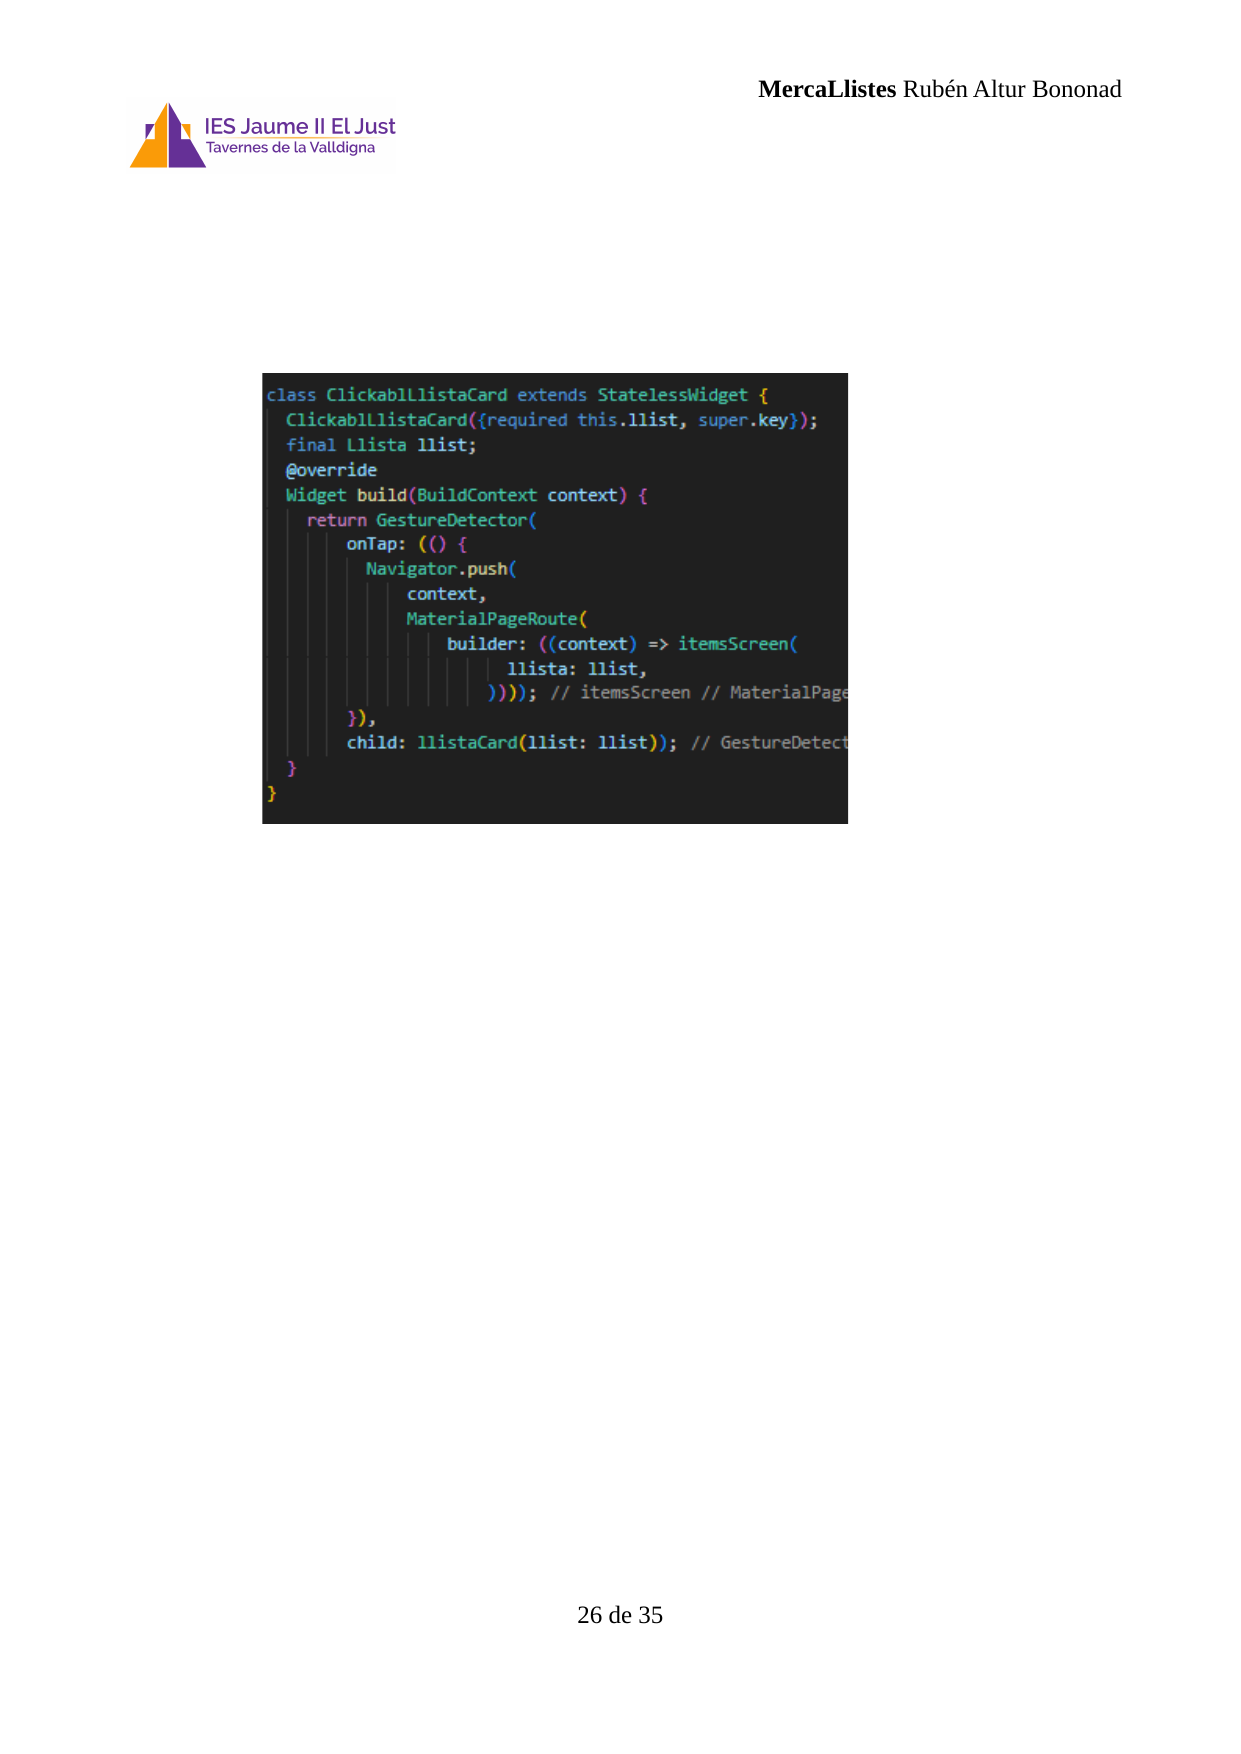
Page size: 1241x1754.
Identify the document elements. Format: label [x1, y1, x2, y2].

picture [126, 97, 396, 174]
picture [262, 373, 849, 824]
